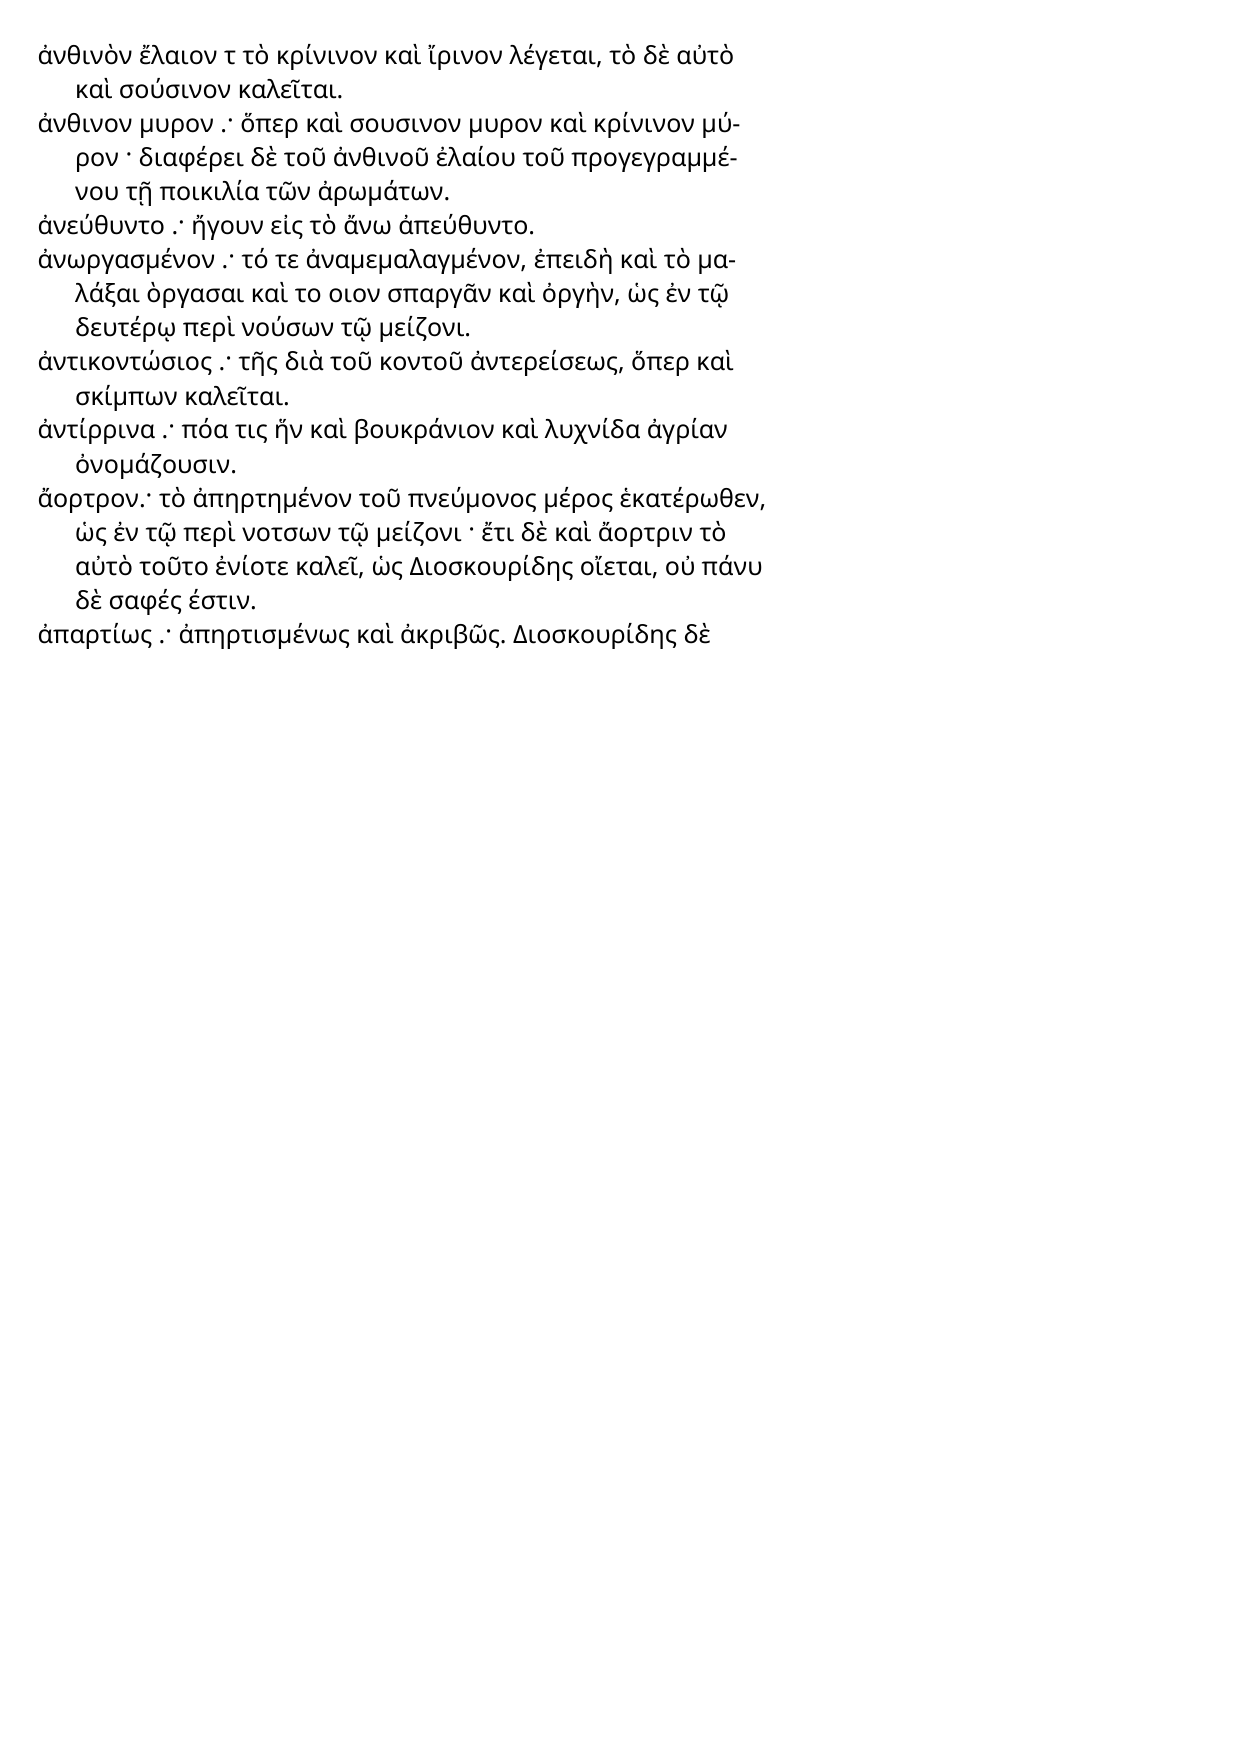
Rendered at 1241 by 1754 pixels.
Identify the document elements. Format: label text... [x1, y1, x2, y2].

text ἀνθινον μυρον .· ὅπερ καὶ σουσινον μυρον καὶ κρίνινον μύ- ρον · διαφέρει δὲ τοῦ ἀνθινοῦ ἐλαίου τοῦ προγεγραμμέ- νου τῇ ποικιλία τῶν ἀρωμάτων. [37, 106, 1203, 208]
text ἄορτρον.· τὸ ἀπηρτημένον τοῦ πνεύμονος μέρος ἑκατέρωθεν, ὡς ἐν τῷ περὶ νοτσων τῷ μείζονι · ἔτι δὲ καὶ ἄορτριν τὸ αὐτὸ τοῦτο ἐνίοτε καλεῖ, ὡς Διοσκουρίδης οἴεται, οὐ πάνυ δὲ σαφές έστιν. [37, 480, 1203, 617]
text ἀντικοντώσιος .· τῆς διὰ τοῦ κοντοῦ ἀντερείσεως, ὅπερ καὶ σκίμπων καλεῖται. [37, 344, 1203, 412]
text ἀντίρρινα .· πόα τις ἥν καὶ βουκράνιον καὶ λυχνίδα ἀγρίαν ὀνομάζουσιν. [37, 412, 1203, 480]
text ἀνωργασμένον .· τό τε ἀναμεμαλαγμένον, ἐπειδὴ καὶ τὸ μα- λάξαι ὸργασαι καὶ το οιον σπαργᾶν καὶ ὀργὴν, ὡς ἐν τῷ δευτέρῳ περὶ νούσων τῷ μείζονι. [37, 242, 1203, 344]
text ἀπαρτίως .· ἀπηρτισμένως καὶ ἀκριβῶς. Διοσκουρίδης δὲ [37, 617, 1203, 651]
text ἀνθινὸν ἔλαιον τ τὸ κρίνινον καὶ ἴρινον λέγεται, τὸ δὲ αὐτὸ καὶ σούσινον καλεῖται. [37, 37, 1203, 106]
text ἀνεύθυντο .· ἤγουν εἰς τὸ ἄνω ἀπεύθυντο. [37, 208, 1203, 242]
